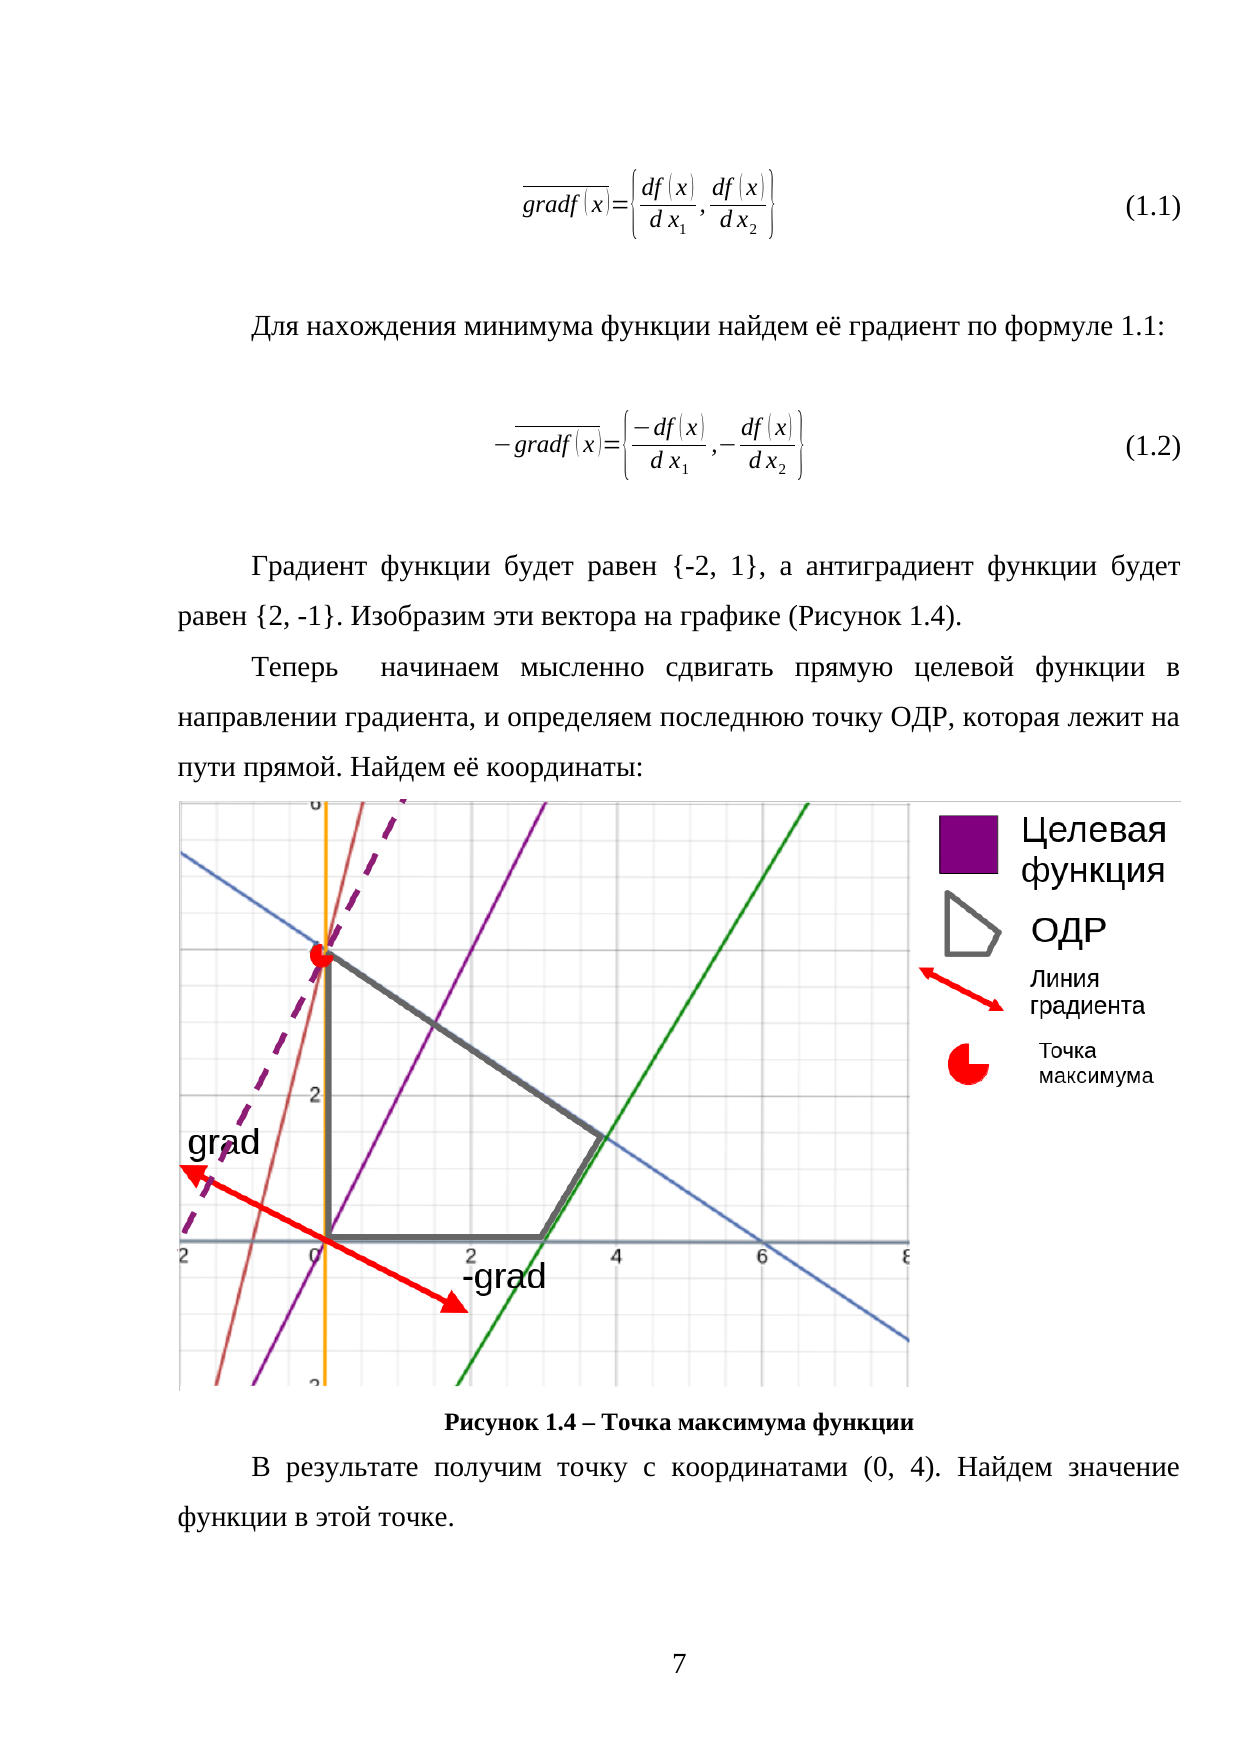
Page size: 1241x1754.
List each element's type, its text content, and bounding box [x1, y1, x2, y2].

text Теперь начинаем мысленно сдвигать прямую целевой функции в направлении градиента, и определяем последнюю точку ОДР, которая лежит на пути прямой. Найдем её координаты: [177, 649, 1181, 783]
picture [177, 799, 1182, 1391]
text (1.1) [177, 168, 1181, 241]
text Для нахождения минимума функции найдем её градиент по формуле 1.1: [177, 308, 1181, 342]
text Градиент функции будет равен {-2, 1}, а антиградиент функции будет равен {2, -1}. Изобразим эти вектора на графике (Рисунок 1.4). [177, 548, 1181, 632]
text (1.2) [177, 409, 1181, 481]
text Рисунок 1.4 – Точка максимума функции [177, 1391, 1181, 1436]
text В результате получим точку с координатами (0, 4). Найдем значение функции в этой точке. [177, 1449, 1181, 1532]
